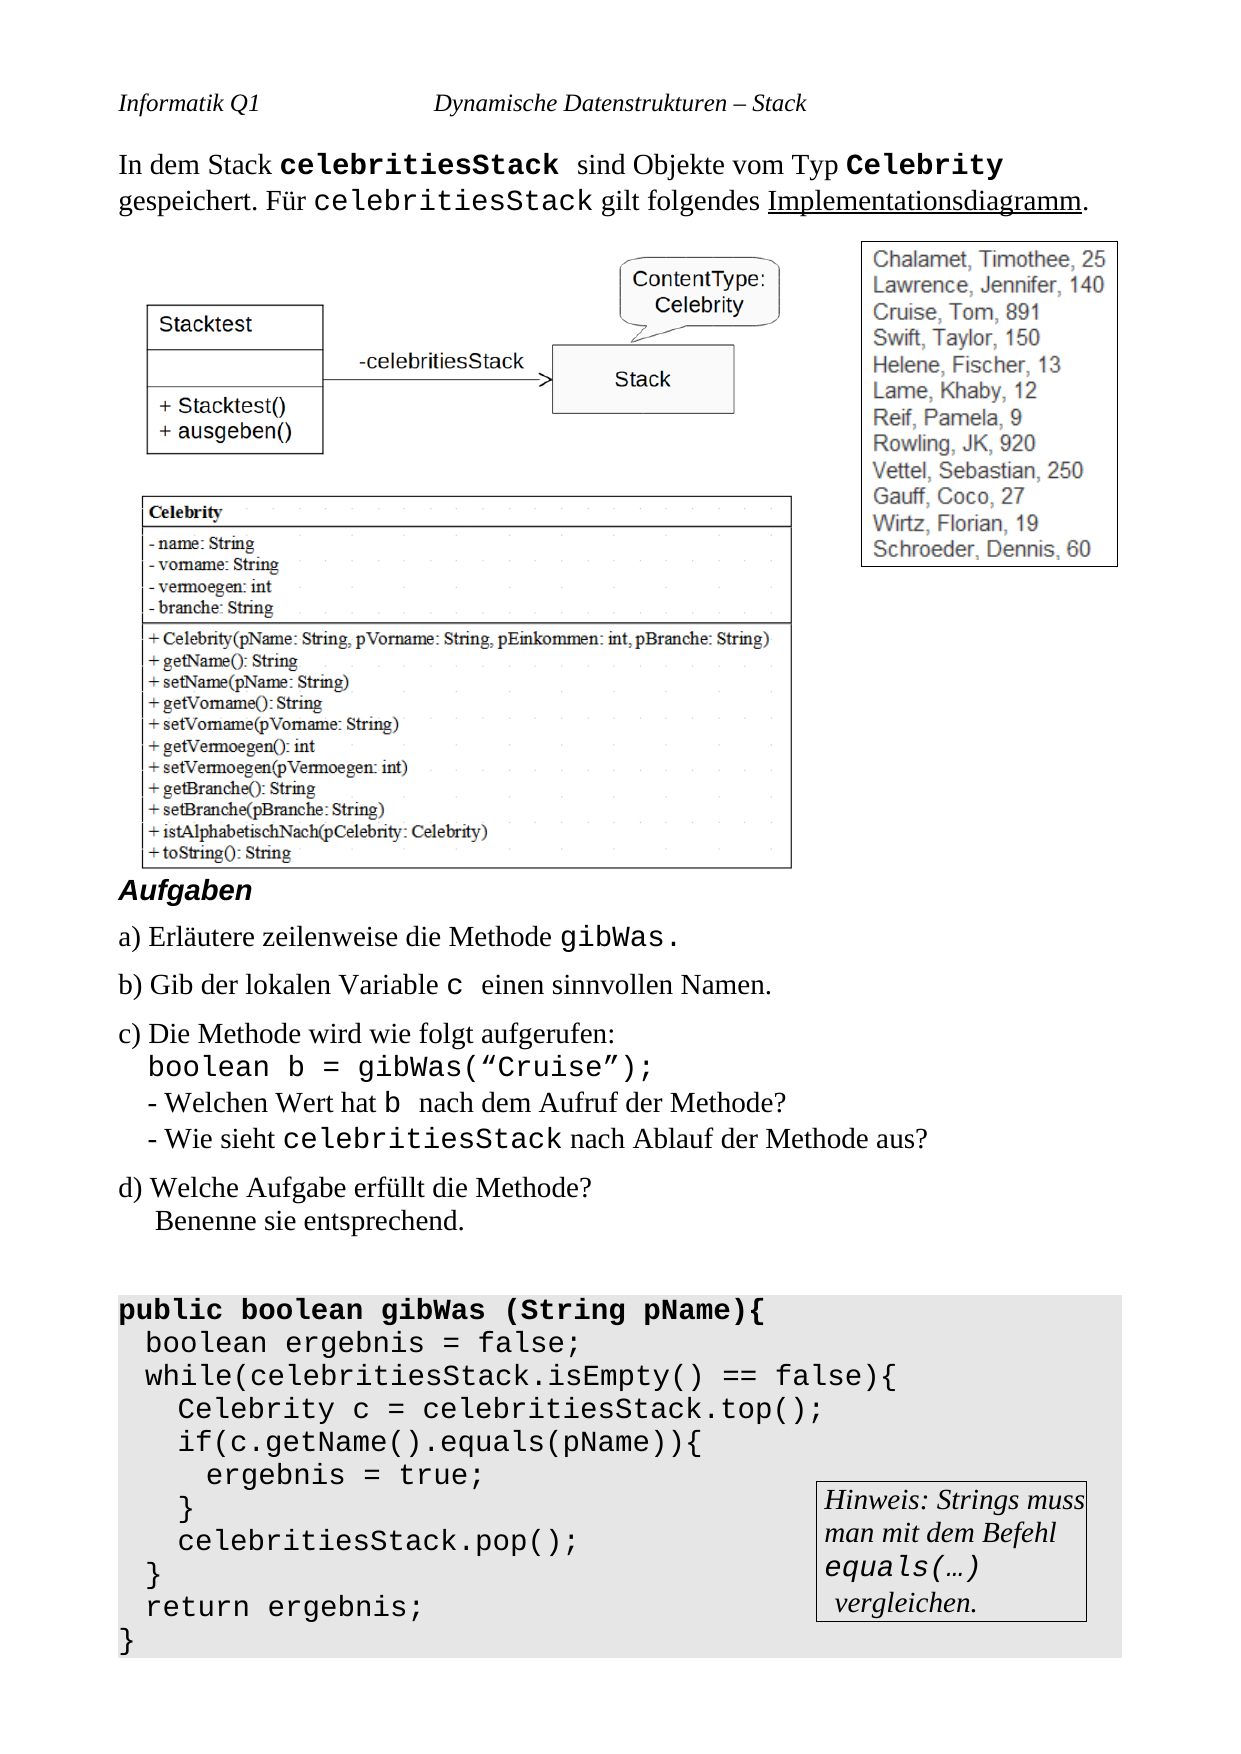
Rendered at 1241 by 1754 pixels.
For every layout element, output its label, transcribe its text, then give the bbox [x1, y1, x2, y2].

subtitle Aufgaben [118, 573, 1122, 906]
picture [867, 247, 1112, 560]
text c) Die Methode wird wie folgt aufgerufen: boolean b = gibWas(“Cruise”); - Welchen Wert hat b nach dem Aufruf der Methode? - Wie sieht celebritiesStack nach Ablauf der Methode aus? [118, 1016, 1122, 1157]
picture [136, 250, 787, 460]
picture [132, 487, 793, 873]
text In dem Stack celebritiesStack sind Objekte vom Typ Celebrity gespeichert. Für celebritiesStack gilt folgendes Implementationsdiagramm. [118, 147, 1122, 219]
text b) Gib der lokalen Variable c einen sinnvollen Namen. [118, 967, 1122, 1003]
text public boolean gibWas (String pName){ boolean ergebnis = false; while(celebritiesStack.isEmpty() == false){ Celebrity c = celebritiesStack.top(); if(c.getName().equals(pName)){ ergebnis = true; } celebritiesStack.pop(); } return ergebnis; } [118, 1295, 1122, 1658]
text d) Welche Aufgabe erfüllt die Methode? Benenne sie entsprechend. [118, 1170, 1122, 1237]
text a) Erläutere zeilenweise die Methode gibWas. [118, 919, 1122, 955]
